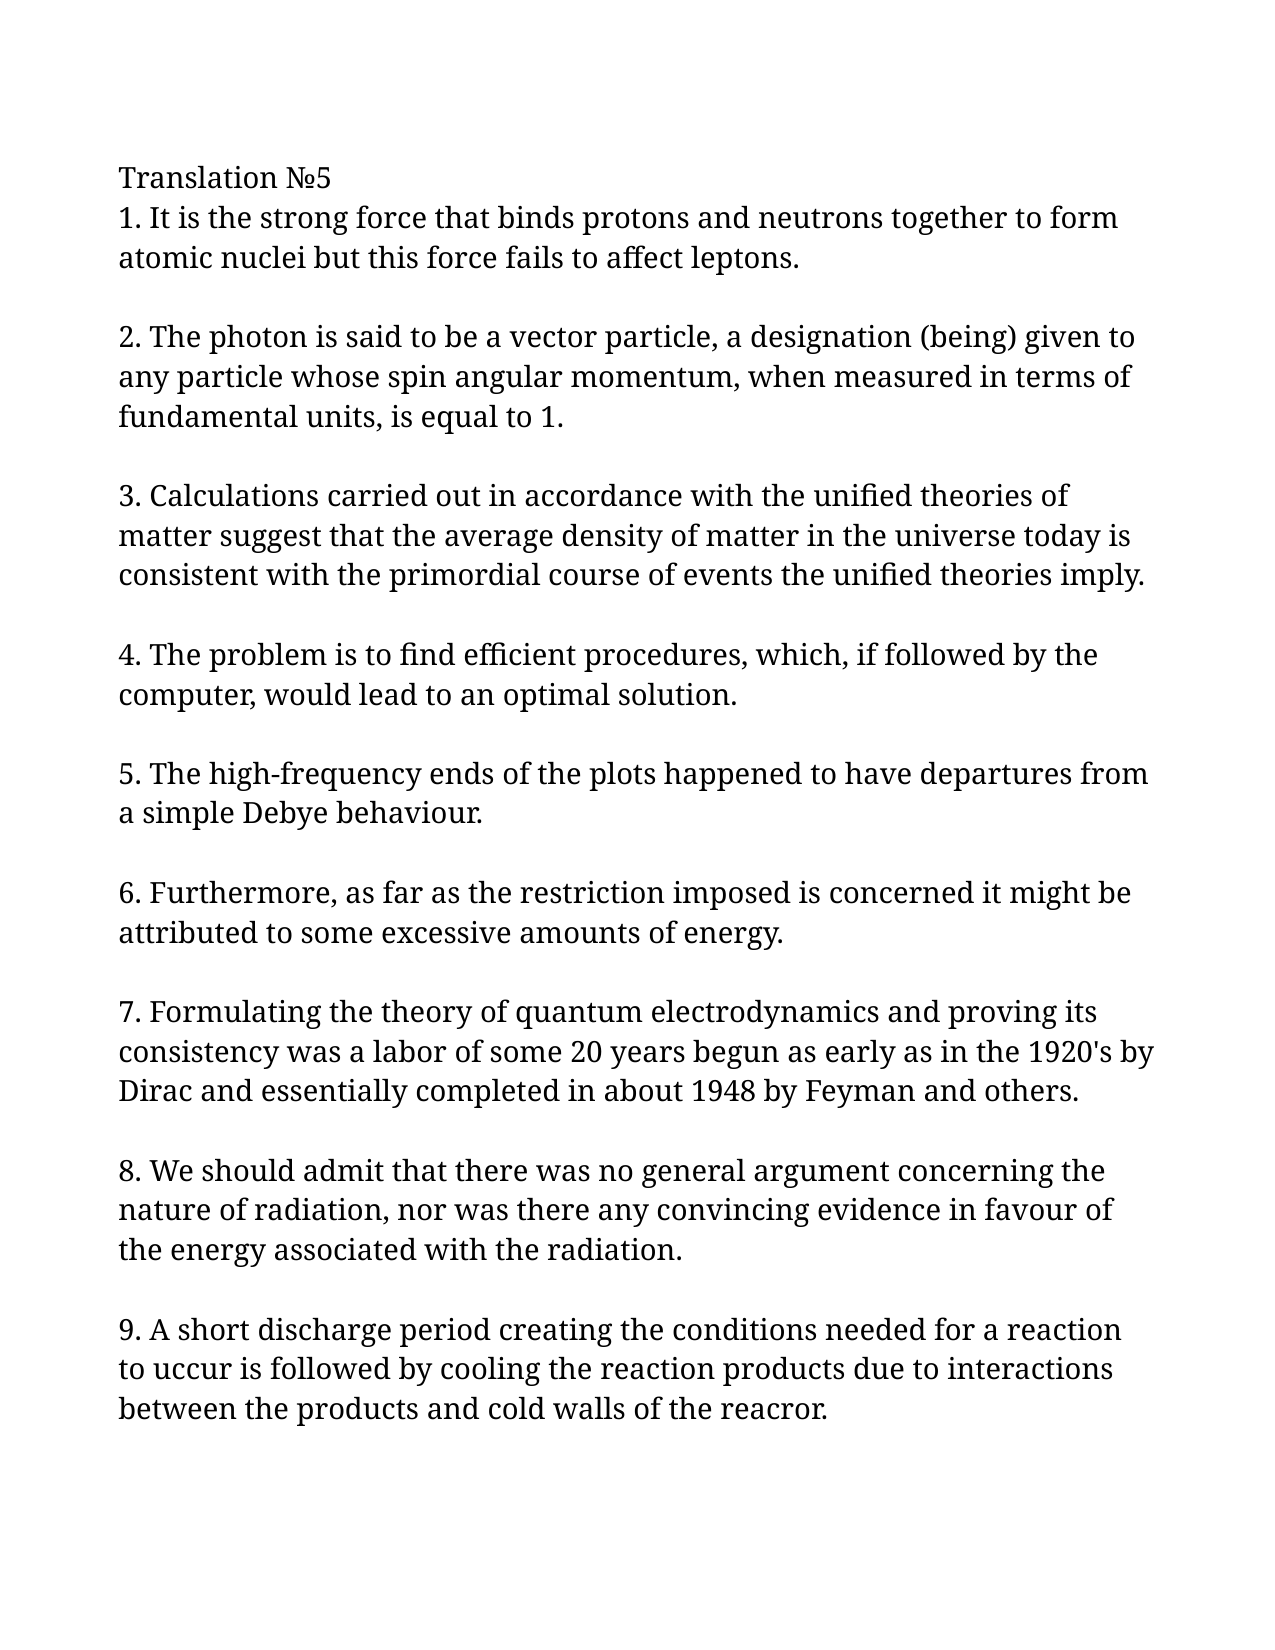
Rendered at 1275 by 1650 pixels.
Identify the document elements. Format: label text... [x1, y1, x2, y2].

text 3. Calculations carried out in accordance with the unified theories of matter suggest that the average density of matter in the universe today is consistent with the primordial course of events the unified theories imply. [118, 475, 1157, 594]
text 8. We should admit that there was no general argument concerning the nature of radiation, nor was there any convincing evidence in favour of the energy associated with the radiation. [118, 1150, 1157, 1269]
text 1. It is the strong force that binds protons and neutrons together to form atomic nuclei but this force fails to affect leptons. [118, 197, 1157, 277]
text 2. The photon is said to be a vector particle, a designation (being) given to any particle whose spin angular momentum, when measured in terms of fundamental units, is equal to 1. [118, 317, 1157, 436]
text 4. The problem is to find efficient procedures, which, if followed by the computer, would lead to an optimal solution. [118, 634, 1157, 713]
text 9. A short discharge period creating the conditions needed for a reaction to uccur is followed by cooling the reaction products due to interactions between the products and cold walls of the reacror. [118, 1309, 1157, 1428]
text 7. Formulating the theory of quantum electrodynamics and proving its consistency was a labor of some 20 years begun as early as in the 1920's by Dirac and essentially completed in about 1948 by Feyman and others. [118, 991, 1157, 1110]
text 6. Furthermore, as far as the restriction imposed is concerned it might be attributed to some excessive amounts of energy. [118, 872, 1157, 952]
text Translation №5 [118, 158, 1157, 197]
text 5. The high-frequency ends of the plots happened to have departures from a simple Debye behaviour. [118, 753, 1157, 832]
